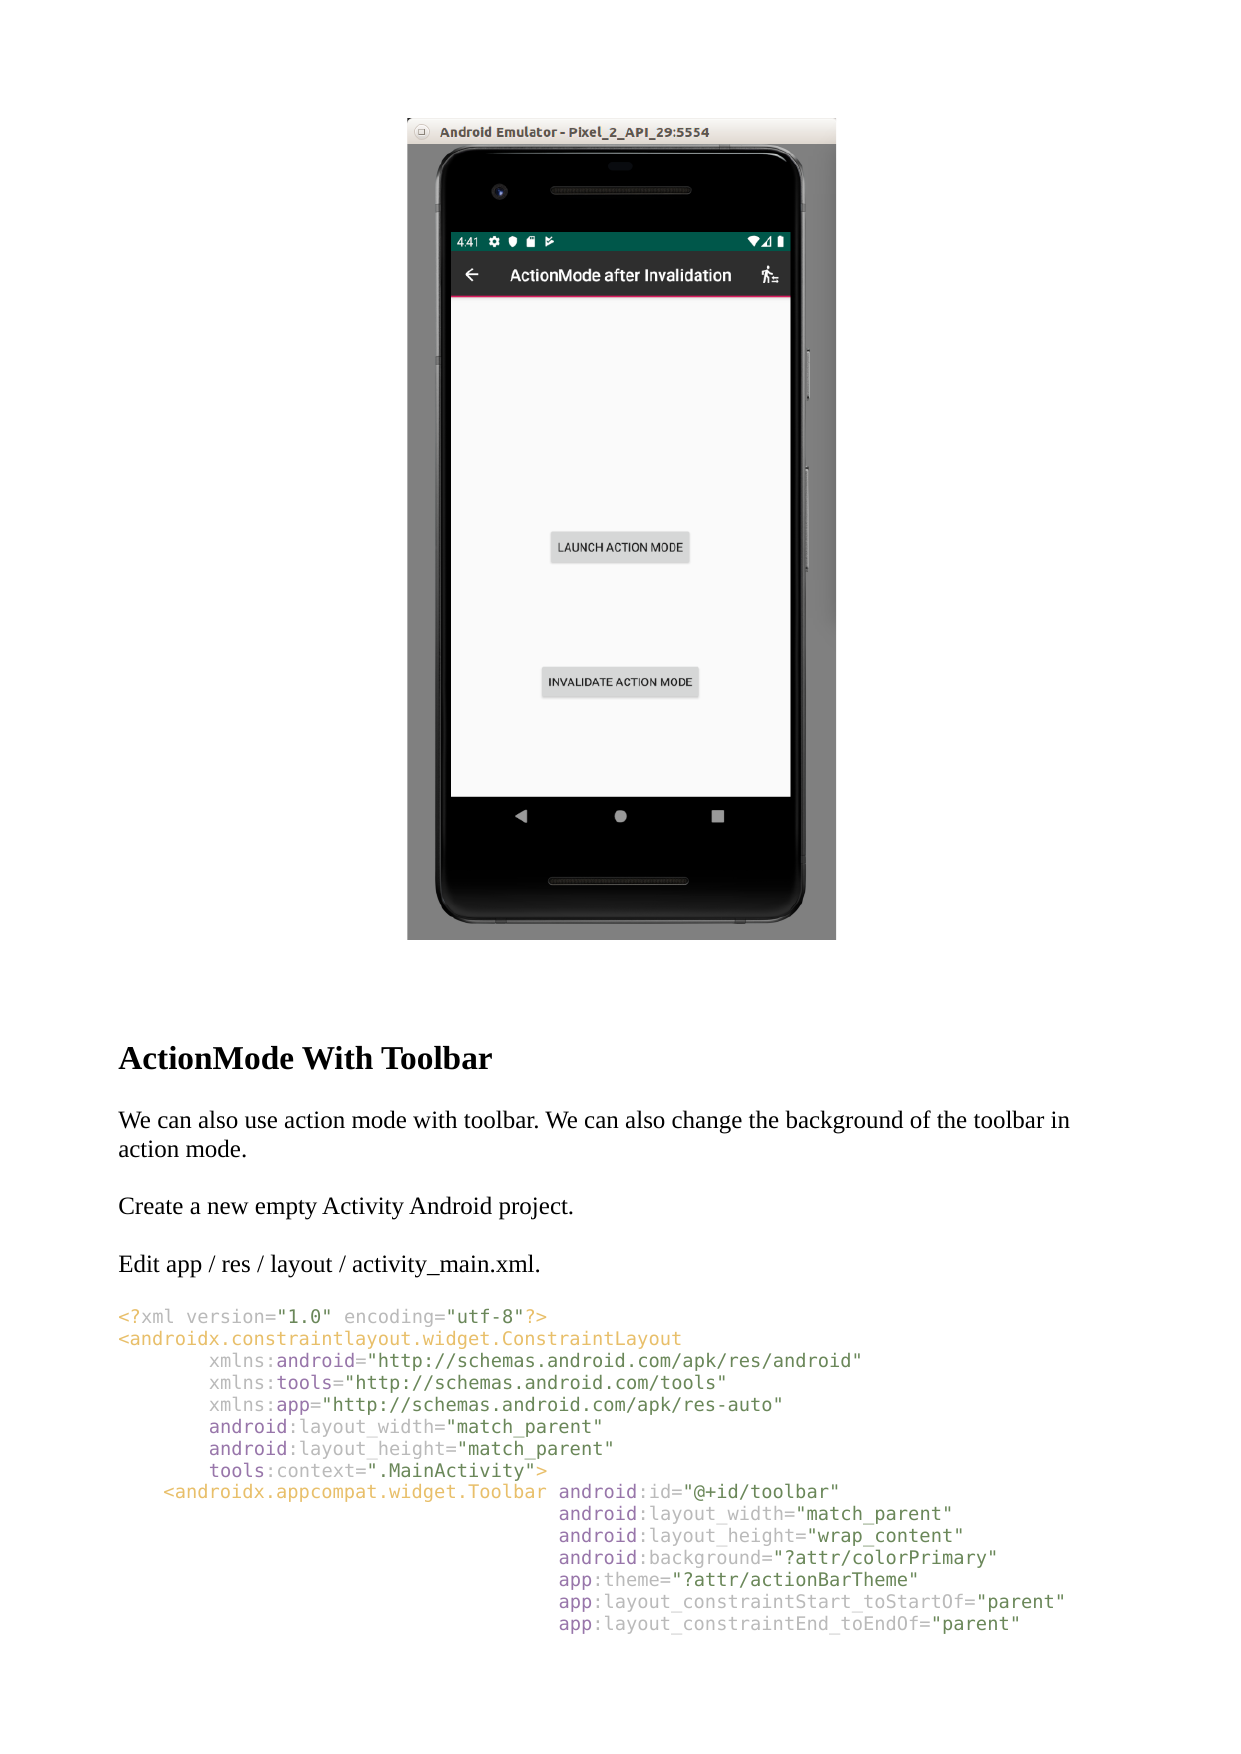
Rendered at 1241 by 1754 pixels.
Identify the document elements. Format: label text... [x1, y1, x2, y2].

text Edit app / res / layout / activity_main.xml. [118, 1249, 1122, 1278]
text We can also use action mode with toolbar. We can also change the background of the toolbar in action mode. [118, 1105, 1122, 1163]
text <?xml version="1.0" encoding="utf-8"?> <androidx.constraintlayout.widget.ConstraintLayout xmlns:android="http://schemas.android.com/apk/res/android" xmlns:tools="http://schemas.android.com/tools" xmlns:app="http://schemas.android.com/apk/res-auto" android:layout_width="match_parent" android:layout_height="match_parent" tools:context=".MainActivity"> <androidx.appcompat.widget.Toolbar android:id="@+id/toolbar" android:layout_width="match_parent" android:layout_height="wrap_content" android:background="?attr/colorPrimary" app:theme="?attr/actionBarTheme" app:layout_constraintStart_toStartOf="parent" app:layout_constraintEnd_toEndOf="parent" [118, 1306, 1122, 1634]
text Create a new empty Activity Android project. [118, 1191, 1122, 1220]
picture [407, 118, 837, 940]
text ActionMode With Toolbar [118, 1038, 1122, 1076]
